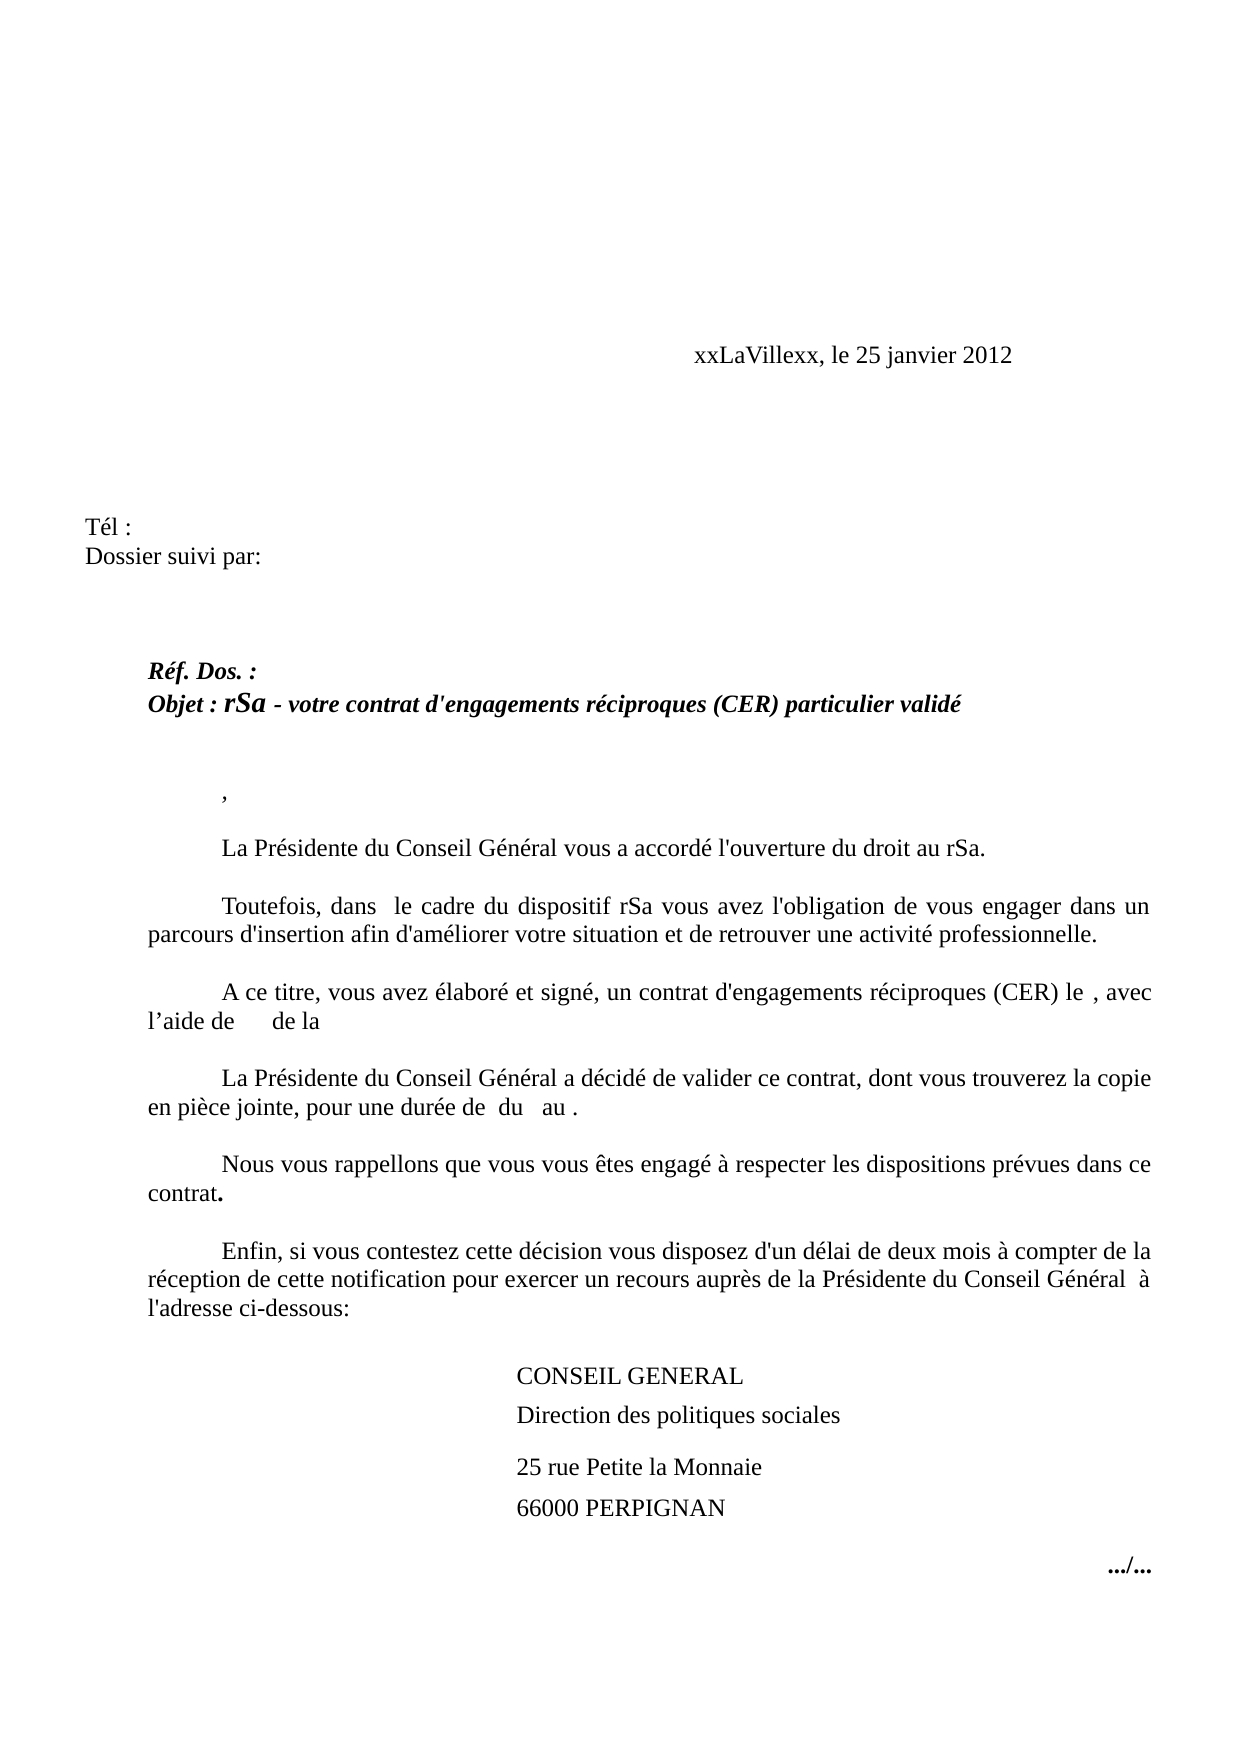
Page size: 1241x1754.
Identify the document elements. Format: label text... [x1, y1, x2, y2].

text , [148, 776, 1152, 804]
text La Présidente du Conseil Général vous a accordé l'ouverture du droit au rSa. [148, 833, 1152, 862]
text Direction des politiques sociales [148, 1400, 1152, 1429]
text Réf. Dos. : [148, 656, 1152, 685]
text 66000 PERPIGNAN [148, 1493, 1152, 1522]
table_header Tél : Dossier suivi par: [74, 397, 677, 570]
text Nous vous rappellons que vous vous êtes engagé à respecter les dispositions prévues dans ce contrat. [148, 1149, 1152, 1207]
text Enfin, si vous contestez cette décision vous disposez d'un délai de deux mois à compter de la réception de cette notification pour exercer un recours auprès de la Présidente du Conseil Général à l'adresse ci-dessous: [148, 1236, 1152, 1322]
text Objet : rSa - votre contrat d'engagements réciproques (CER) particulier validé [148, 685, 1152, 718]
text .../... [148, 1551, 1152, 1579]
text 25 rue Petite la Monnaie [148, 1452, 1152, 1481]
text La Présidente du Conseil Général a décidé de valider ce contrat, dont vous trouverez la copie en pièce jointe, pour une durée de du au . [148, 1063, 1152, 1121]
text CONSEIL GENERAL [148, 1361, 1152, 1390]
table_header [677, 397, 1152, 570]
text Toutefois, dans le cadre du dispositif rSa vous avez l'obligation de vous engager dans un parcours d'insertion afin d'améliorer votre situation et de retrouver une activité professionnelle. [148, 891, 1152, 948]
text xxLaVillexx, le 25 janvier 2012 [148, 340, 1152, 368]
text A ce titre, vous avez élaboré et signé, un contrat d'engagements réciproques (CER) le , avec l’aide de de la [148, 977, 1152, 1034]
